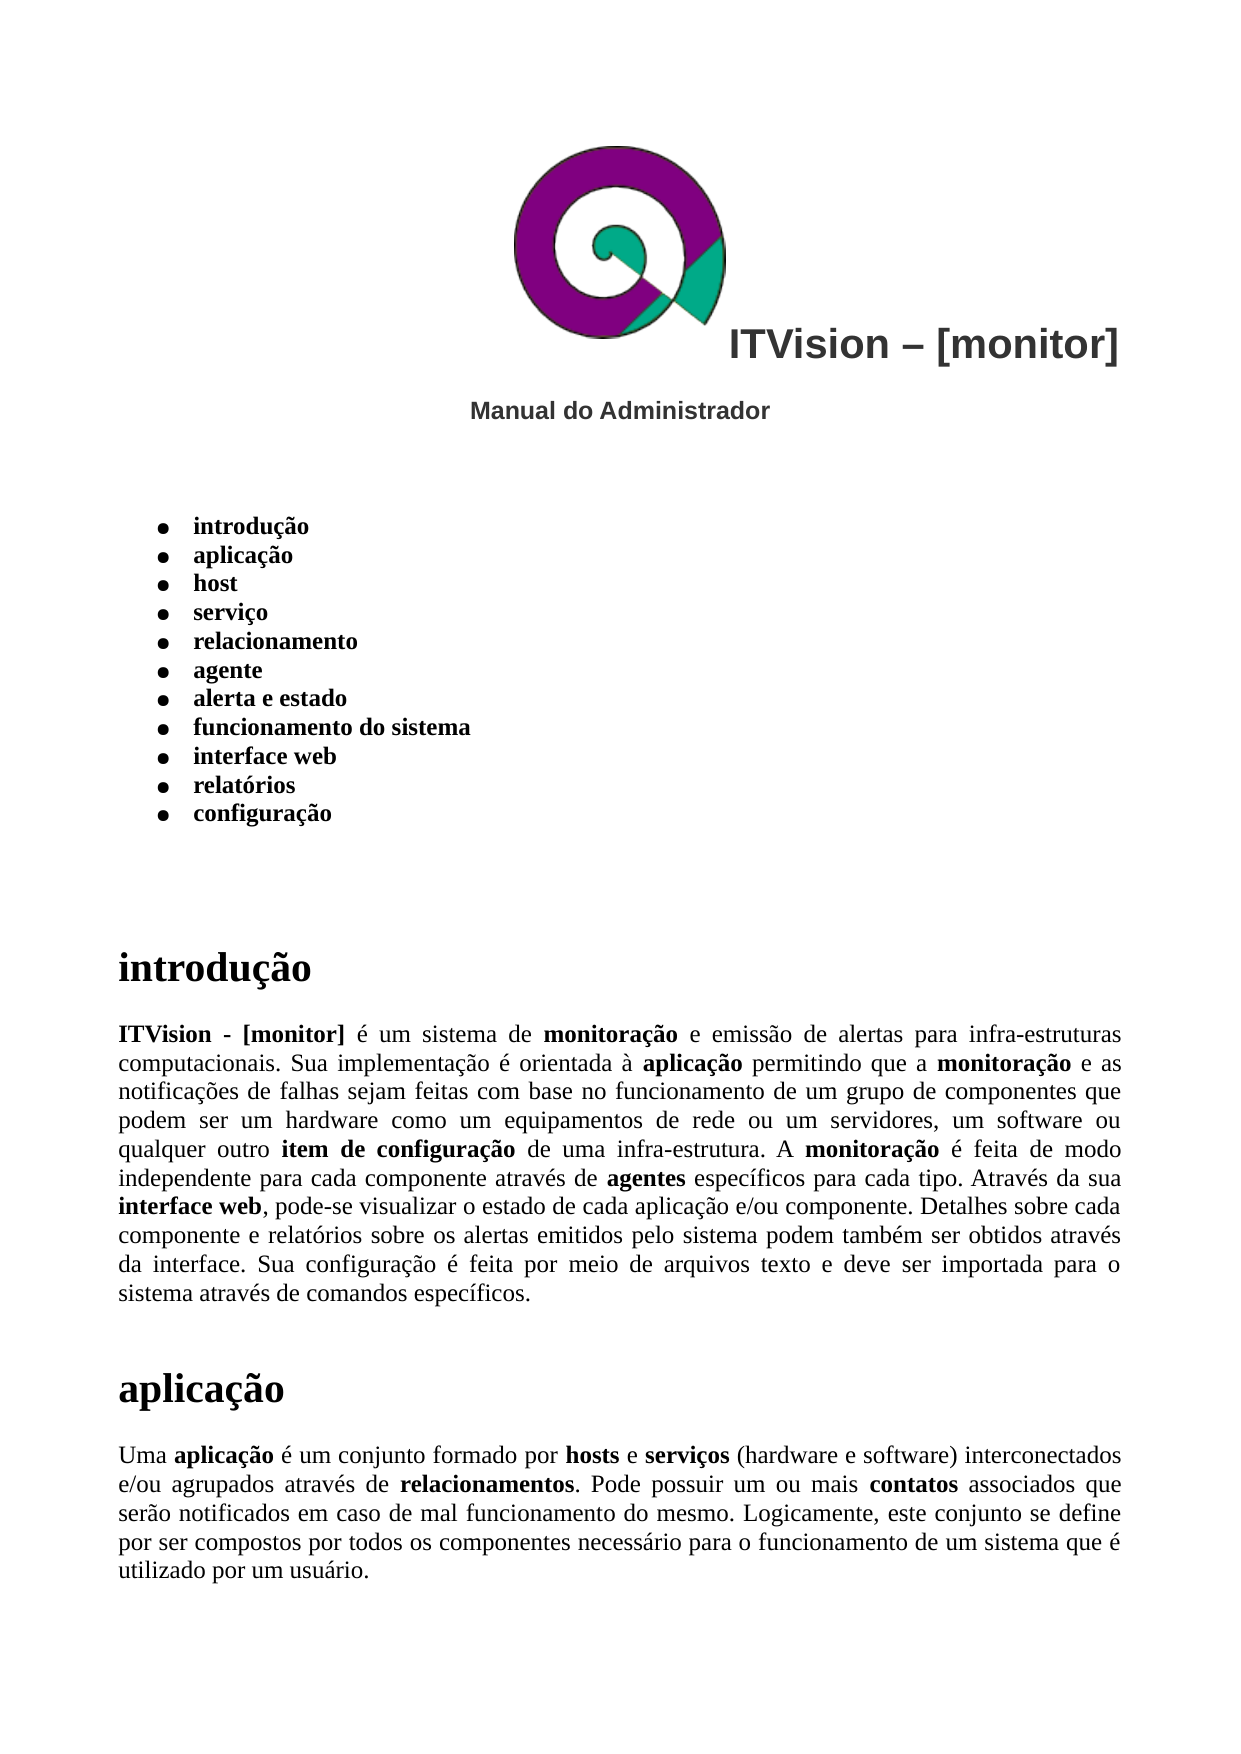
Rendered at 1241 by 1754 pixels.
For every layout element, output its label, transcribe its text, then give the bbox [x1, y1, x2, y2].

picture [514, 146, 726, 339]
list agente [156, 655, 1122, 683]
text aplicação [118, 1364, 1122, 1412]
list serviço [156, 597, 1122, 626]
list host [156, 568, 1122, 597]
list interface web [156, 741, 1122, 770]
text ITVision – [monitor] [118, 319, 1122, 367]
text Manual do Administrador [118, 396, 1122, 425]
list relacionamento [156, 626, 1122, 655]
list aplicação [156, 540, 1122, 568]
list introdução [156, 511, 1122, 540]
list relatórios [156, 770, 1122, 798]
list funcionamento do sistema [156, 712, 1122, 741]
text Uma aplicação é um conjunto formado por hosts e serviços (hardware e software) interconectados e/ou agrupados através de relacionamentos. Pode possuir um ou mais contatos associados que serão notificados em caso de mal funcionamento do mesmo. Logicamente, este conjunto se define por ser compostos por todos os componentes necessário para o funcionamento de um sistema que é utilizado por um usuário. [118, 1441, 1122, 1584]
list alerta e estado [156, 683, 1122, 712]
text ITVision - [monitor] é um sistema de monitoração e emissão de alertas para infra-estruturas computacionais. Sua implementação é orientada à aplicação permitindo que a monitoração e as notificações de falhas sejam feitas com base no funcionamento de um grupo de componentes que podem ser um hardware como um equipamentos de rede ou um servidores, um software ou qualquer outro item de configuração de uma infra-estrutura. A monitoração é feita de modo independente para cada componente através de agentes específicos para cada tipo. Através da sua interface web, pode-se visualizar o estado de cada aplicação e/ou componente. Detalhes sobre cada componente e relatórios sobre os alertas emitidos pelo sistema podem também ser obtidos através da interface. Sua configuração é feita por meio de arquivos texto e deve ser importada para o sistema através de comandos específicos. [118, 1019, 1122, 1306]
list configuração [156, 798, 1122, 827]
text introdução [118, 942, 1122, 990]
